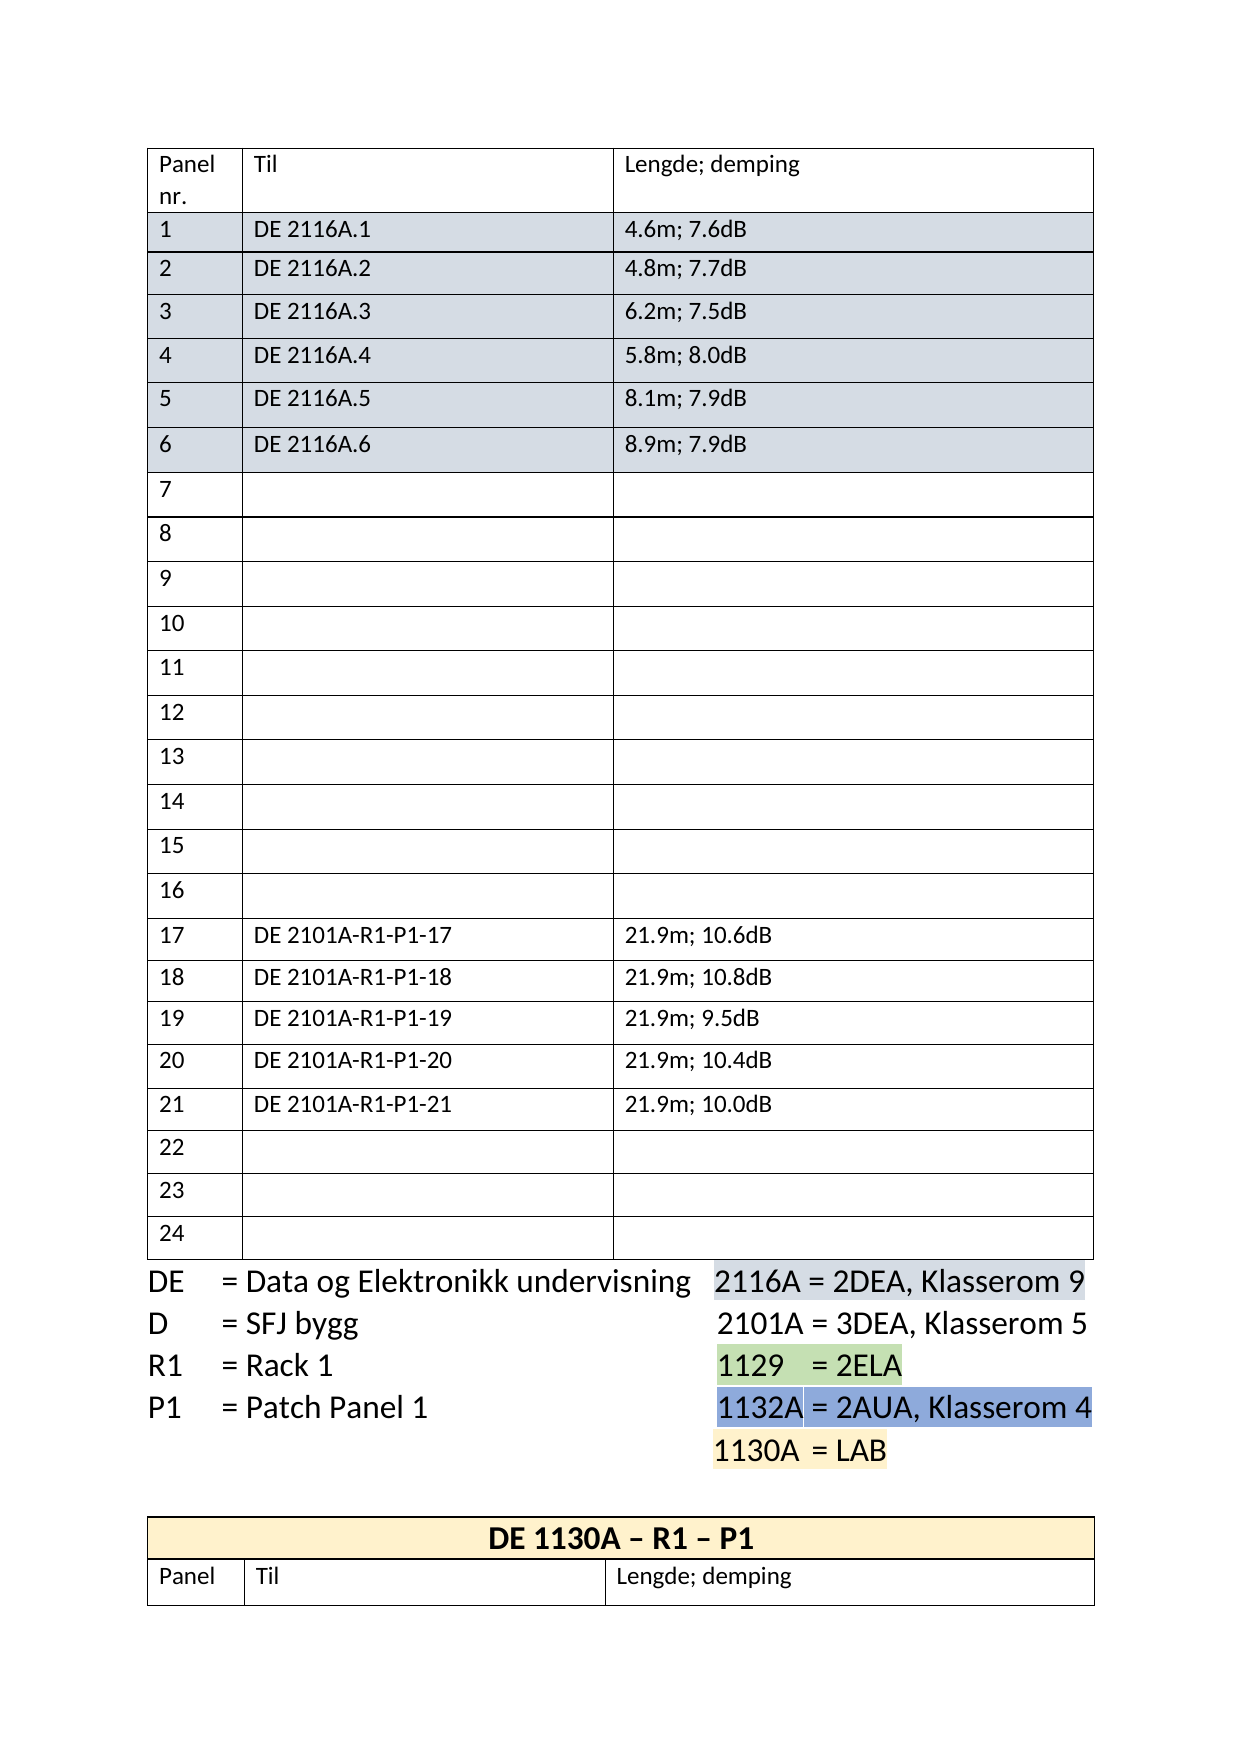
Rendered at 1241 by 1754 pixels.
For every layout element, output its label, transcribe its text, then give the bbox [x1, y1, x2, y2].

table_cell 16 [148, 874, 242, 918]
table_cell [614, 830, 1093, 873]
table_cell 21 [148, 1089, 242, 1130]
table_cell 8 [148, 518, 242, 561]
table_cell 11 [148, 651, 242, 695]
table_cell 6.2m; 7.5dB [614, 295, 1093, 338]
table_header Til [245, 1560, 605, 1605]
table_cell 17 [148, 919, 242, 960]
table_cell 5 [148, 383, 242, 427]
table_cell 19 [148, 1002, 242, 1044]
table_cell [614, 1131, 1093, 1173]
table_cell [243, 651, 613, 695]
table_header Til [243, 149, 613, 212]
table_cell [614, 651, 1093, 695]
table_cell [243, 607, 613, 650]
table_cell 21.9m; 10.8dB [614, 961, 1093, 1001]
table_cell 24 [148, 1217, 242, 1259]
table_cell DE 2101A-R1-P1-17 [243, 919, 613, 960]
table_cell 4.8m; 7.7dB [614, 253, 1093, 294]
table_cell [243, 518, 613, 561]
table_cell 5.8m; 8.0dB [614, 339, 1093, 382]
table_cell [243, 830, 613, 873]
table_cell 23 [148, 1174, 242, 1216]
table_cell 13 [148, 740, 242, 784]
table_cell 8.9m; 7.9dB [614, 428, 1093, 472]
table_cell [243, 874, 613, 918]
table_header Lengde; demping [614, 149, 1093, 212]
table_cell 9 [148, 562, 242, 606]
table_cell DE 2101A-R1-P1-21 [243, 1089, 613, 1130]
table_cell DE 2116A.2 [243, 253, 613, 294]
table_cell [243, 740, 613, 784]
table_cell DE 2101A-R1-P1-18 [243, 961, 613, 1001]
table_header DE 1130A – R1 – P1 [148, 1518, 1094, 1558]
table_cell 7 [148, 473, 242, 516]
table_cell DE 2116A.4 [243, 339, 613, 382]
table_cell 18 [148, 961, 242, 1001]
table_cell 3 [148, 295, 242, 338]
table_cell [614, 874, 1093, 918]
table_cell [614, 518, 1093, 561]
text DE = Data og Elektronikk undervisning 2116A = 2DEA, Klasserom 9 D = SFJ bygg 2101A = 3DEA, Klasserom 5 R1 = Rack 1 1129 = 2ELA P1 = Patch Panel 1 1132A = 2AUA, Klasserom 4 1130A = LAB [148, 1260, 1093, 1499]
table_cell DE 2116A.3 [243, 295, 613, 338]
table_cell DE 2101A-R1-P1-19 [243, 1002, 613, 1044]
table_cell [243, 1131, 613, 1173]
table_cell DE 2116A.6 [243, 428, 613, 472]
table_cell 21.9m; 9.5dB [614, 1002, 1093, 1044]
table_cell [243, 1174, 613, 1216]
table_cell [614, 607, 1093, 650]
table_header Panel [148, 1560, 244, 1605]
table_cell 21.9m; 10.6dB [614, 919, 1093, 960]
table_cell 22 [148, 1131, 242, 1173]
table_cell [614, 785, 1093, 828]
table_cell 6 [148, 428, 242, 472]
table_cell DE 2116A.5 [243, 383, 613, 427]
table_header Panel nr. [148, 149, 242, 212]
table_cell 14 [148, 785, 242, 828]
table_cell [614, 562, 1093, 606]
table_cell 10 [148, 607, 242, 650]
table_cell 21.9m; 10.4dB [614, 1045, 1093, 1087]
table_cell 8.1m; 7.9dB [614, 383, 1093, 427]
table_cell 12 [148, 696, 242, 739]
table_cell [614, 1217, 1093, 1259]
table_cell [243, 562, 613, 606]
table_cell 15 [148, 830, 242, 873]
table_cell [614, 696, 1093, 739]
table_cell [243, 473, 613, 516]
table_cell [243, 1217, 613, 1259]
table_cell 21.9m; 10.0dB [614, 1089, 1093, 1130]
table_cell 4 [148, 339, 242, 382]
table_cell [614, 1174, 1093, 1216]
table_cell 4.6m; 7.6dB [614, 213, 1093, 251]
table_cell DE 2116A.1 [243, 213, 613, 251]
table_cell [243, 696, 613, 739]
table_header Lengde; demping [606, 1560, 1094, 1605]
table_cell 1 [148, 213, 242, 251]
table_cell 20 [148, 1045, 242, 1087]
table_cell [614, 473, 1093, 516]
table_cell DE 2101A-R1-P1-20 [243, 1045, 613, 1087]
table_cell 2 [148, 253, 242, 294]
table_cell [243, 785, 613, 828]
table_cell [614, 740, 1093, 784]
